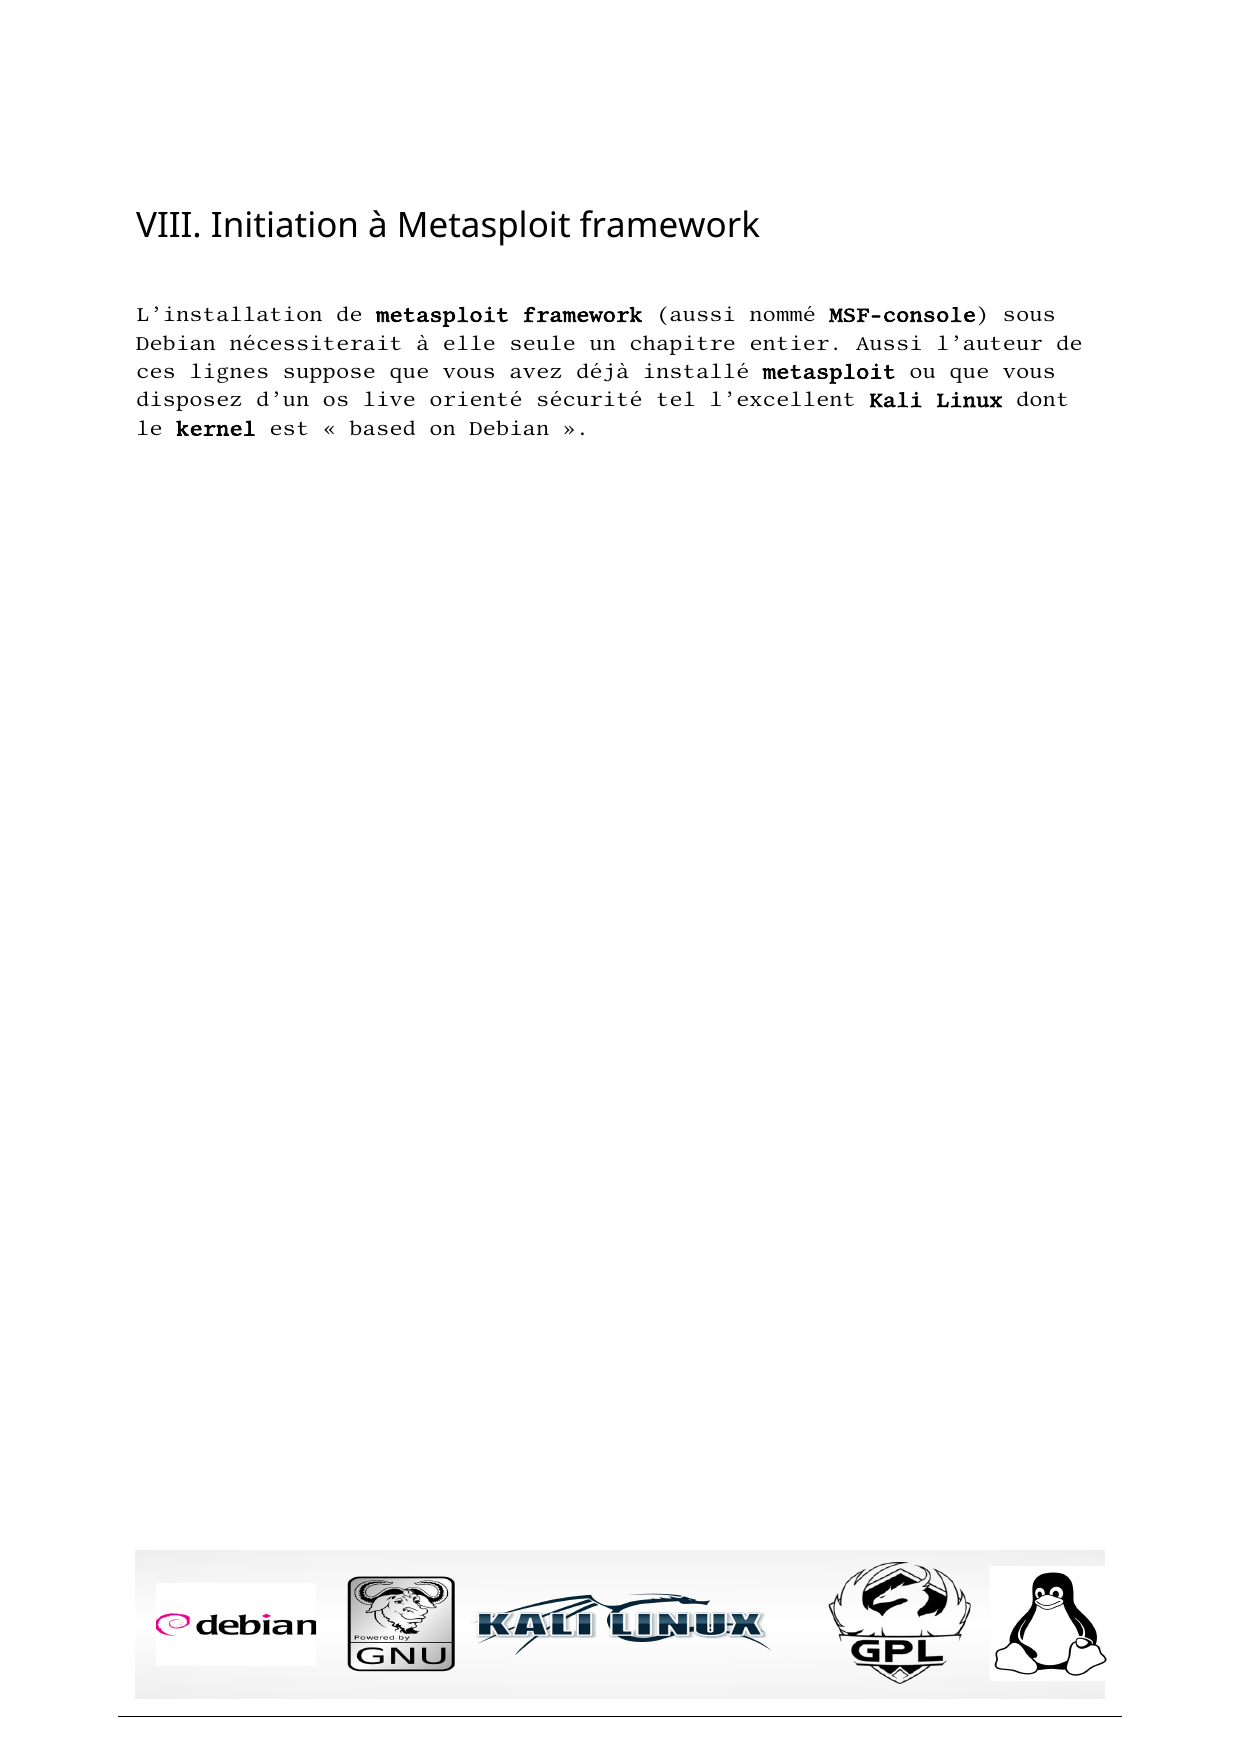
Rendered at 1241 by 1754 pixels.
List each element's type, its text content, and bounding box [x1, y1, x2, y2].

picture [828, 1562, 971, 1684]
picture [156, 1583, 317, 1666]
picture [341, 1573, 782, 1674]
text L’installation de metasploit framework (aussi nommé MSF-console) sous Debian nécessiterait à elle seule un chapitre entier. Aussi l’auteur de ces lignes suppose que vous avez déjà installé metasploit ou que vous disposez d’un os live orienté sécurité tel l’excellent Kali Linux dont le kernel est « based on Debian ». [136, 303, 1104, 440]
picture [989, 1566, 1112, 1681]
subtitle VIII. Initiation à Metasploit framework [136, 200, 1104, 247]
